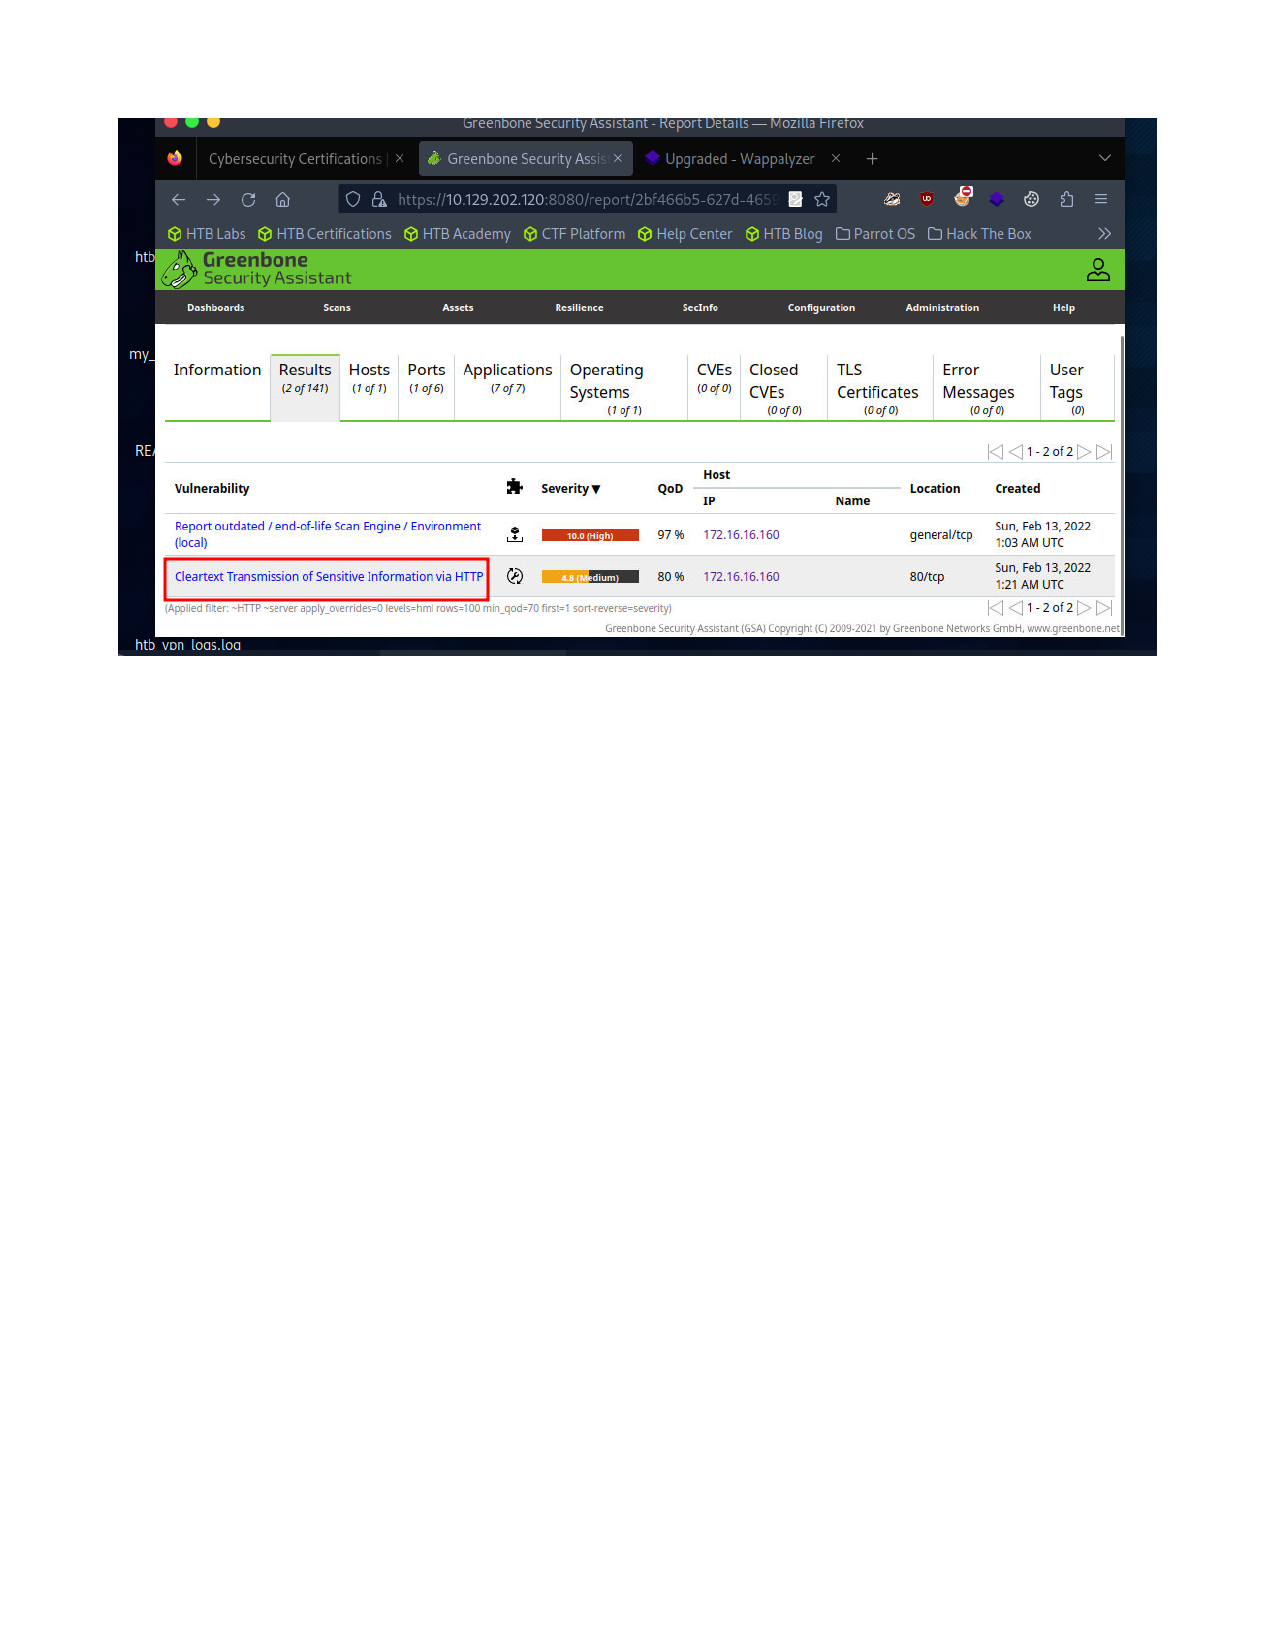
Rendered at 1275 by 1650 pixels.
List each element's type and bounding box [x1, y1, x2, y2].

picture [118, 118, 1157, 656]
